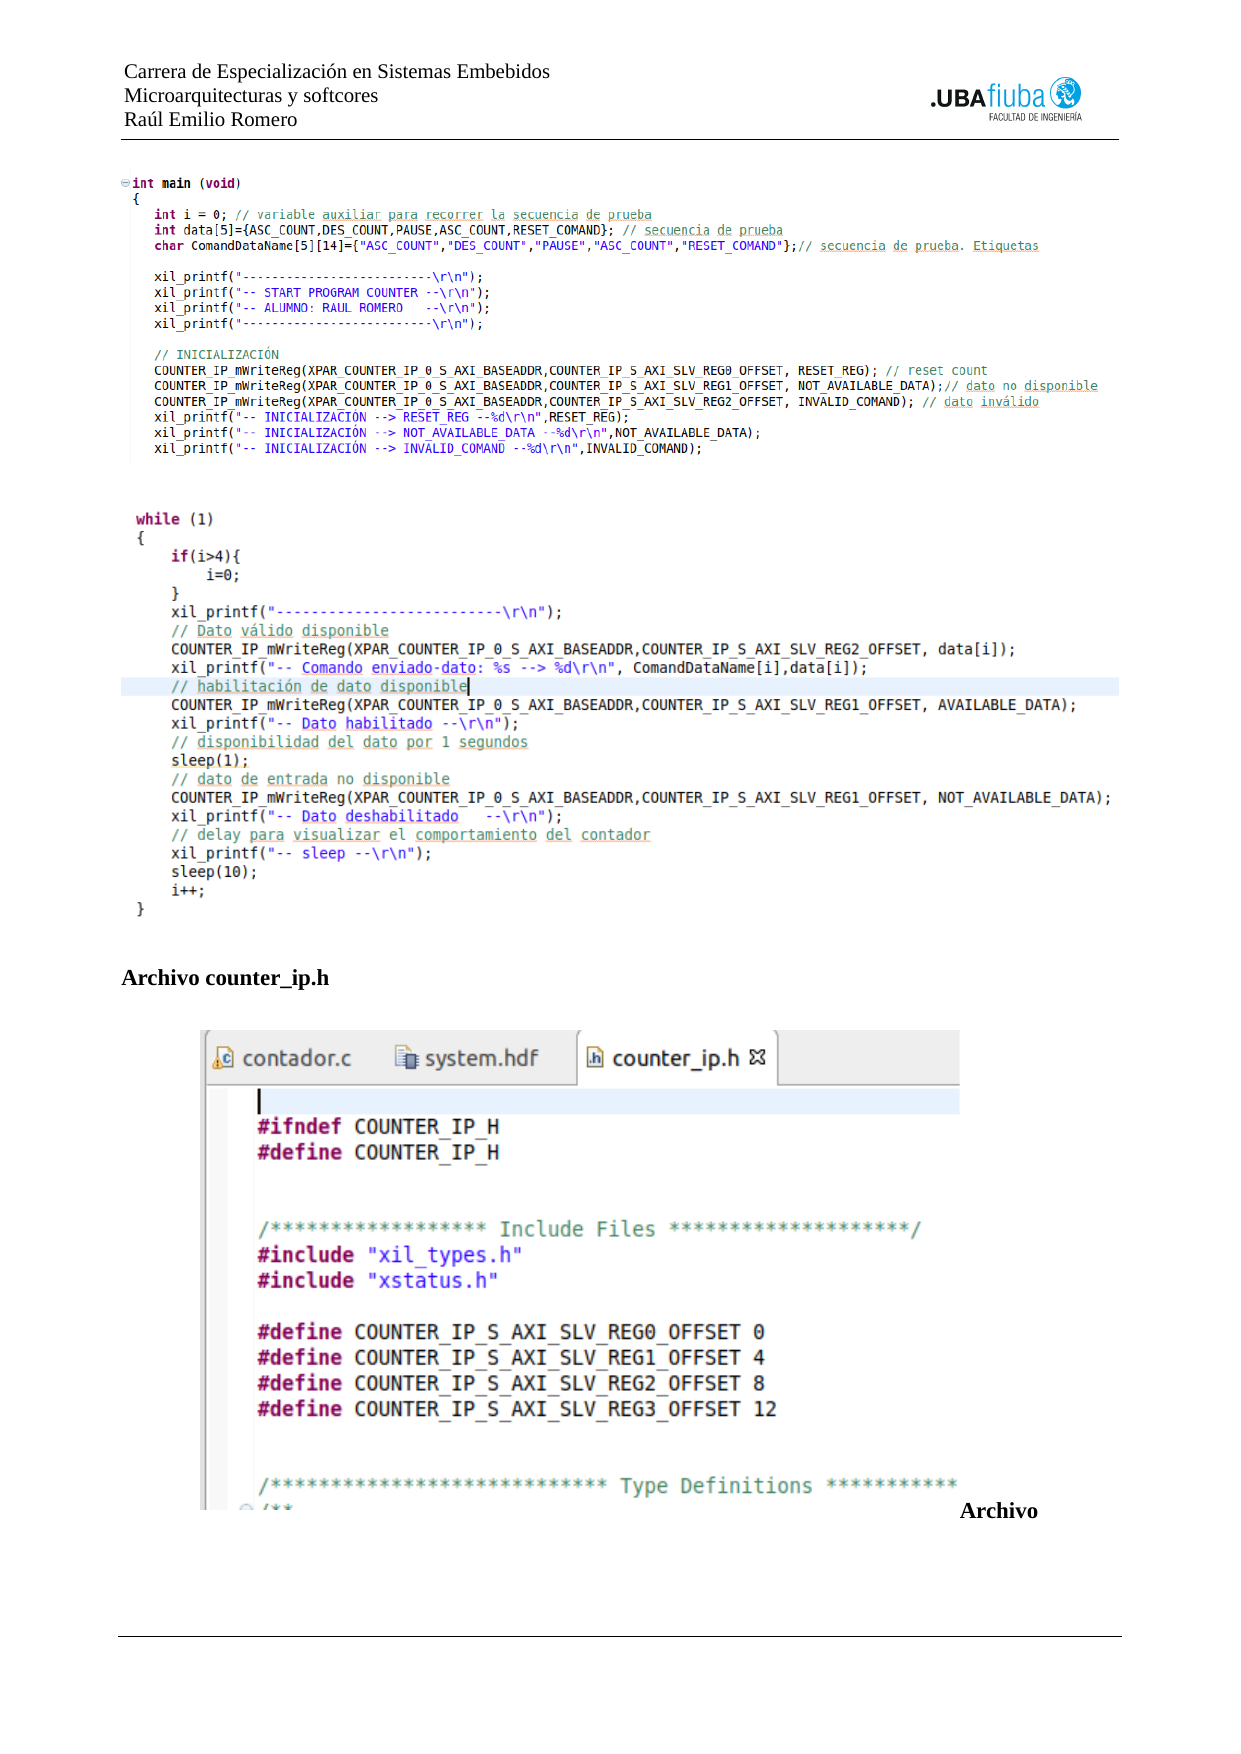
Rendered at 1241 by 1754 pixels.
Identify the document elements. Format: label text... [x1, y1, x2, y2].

picture [915, 62, 1100, 133]
picture [121, 506, 1120, 924]
picture [200, 1030, 960, 1510]
picture [121, 168, 1120, 466]
text Archivo counter_ip.h [121, 964, 1119, 991]
text Archivo [121, 1497, 1119, 1523]
